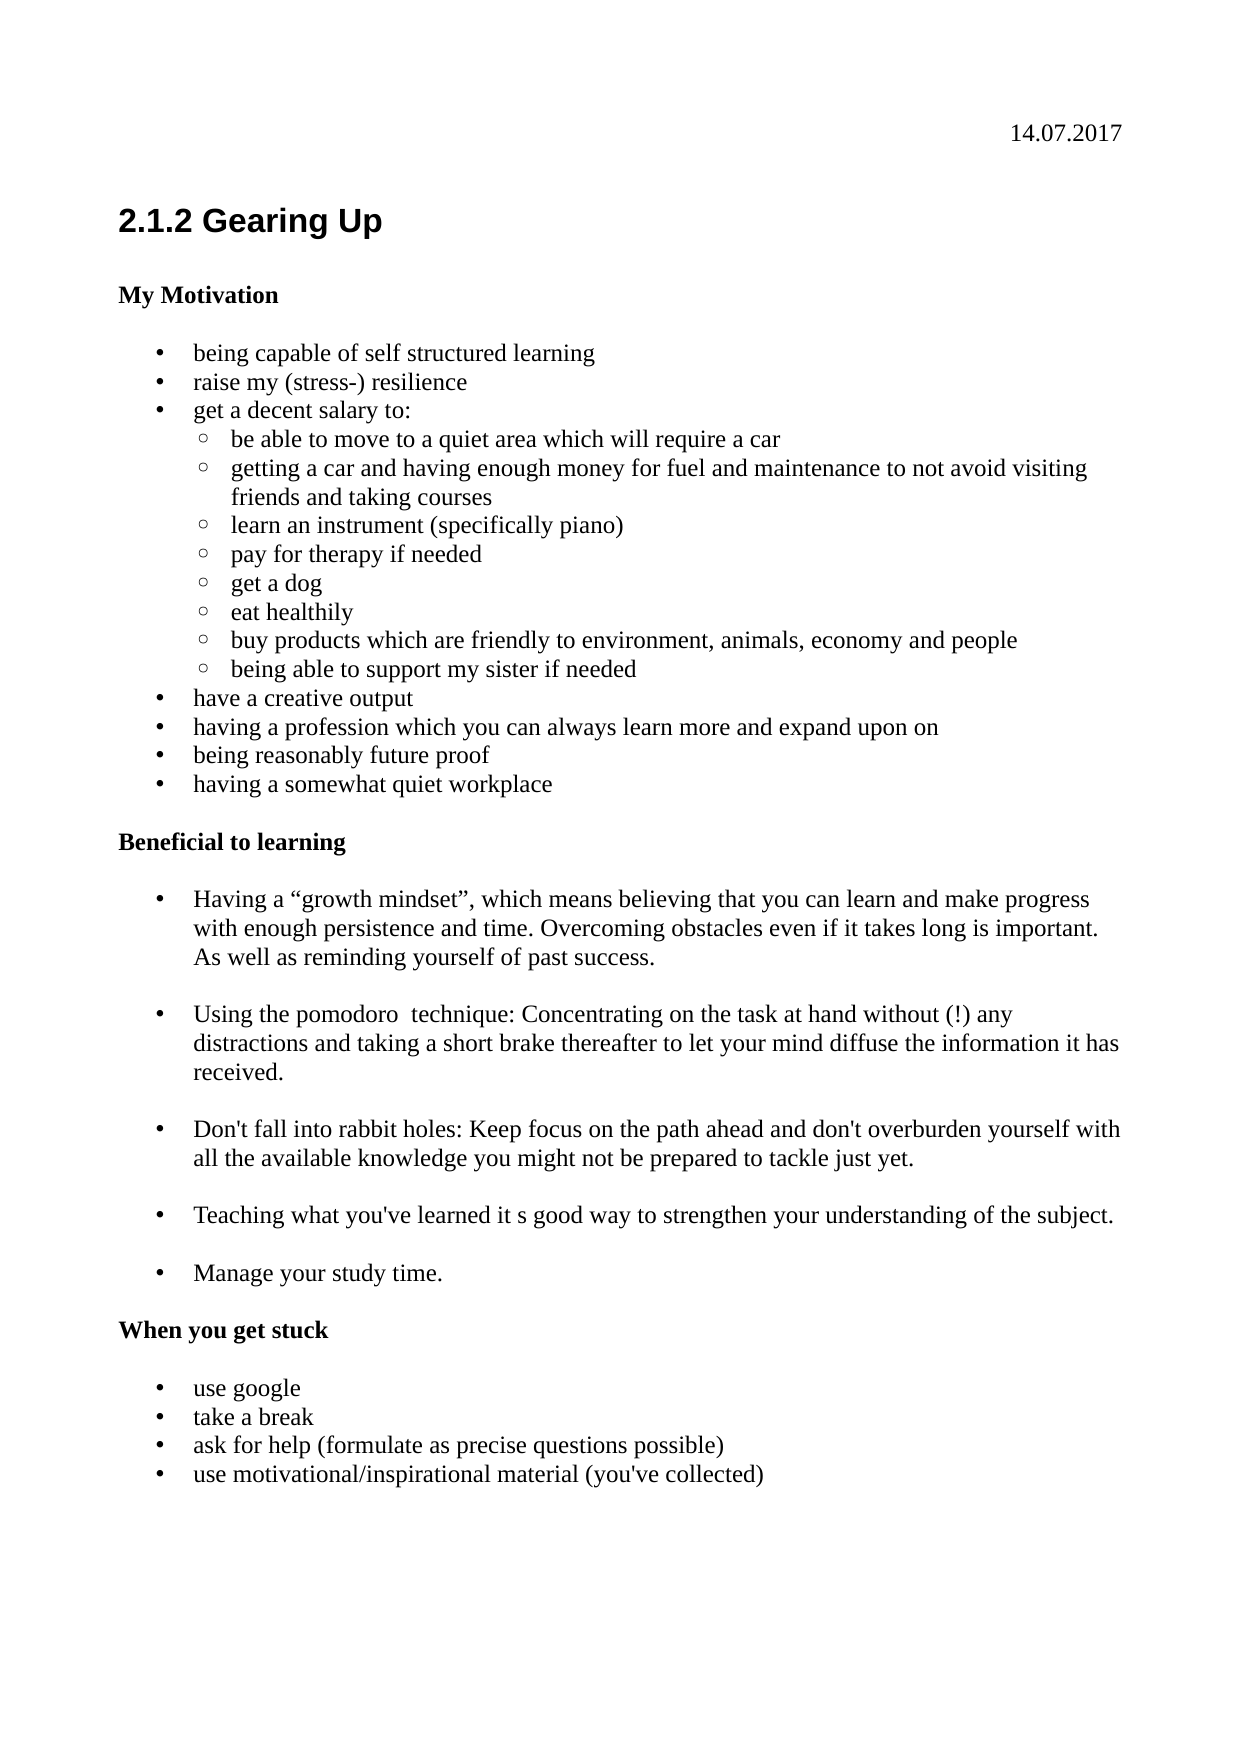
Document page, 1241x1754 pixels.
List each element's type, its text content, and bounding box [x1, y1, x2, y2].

list be able to move to a quiet area which will require a car [193, 424, 1122, 453]
list have a creative output [156, 683, 1122, 712]
list learn an instrument (specifically piano) [193, 511, 1122, 539]
list eat healthily [193, 597, 1122, 626]
text 14.07.2017 [118, 118, 1122, 147]
list Don't fall into rabbit holes: Keep focus on the path ahead and don't overburden yourself with all the available knowledge you might not be prepared to tackle just yet. [156, 1114, 1122, 1172]
list having a somewhat quiet workplace [156, 769, 1122, 798]
list use google [156, 1373, 1122, 1402]
list pay for therapy if needed [193, 539, 1122, 568]
list take a break [156, 1402, 1122, 1431]
list Teaching what you've learned it s good way to strengthen your understanding of the subject. [156, 1201, 1122, 1229]
list Using the pomodoro technique: Concentrating on the task at hand without (!) any distractions and taking a short brake thereafter to let your mind diffuse the information it has received. [156, 999, 1122, 1086]
list ask for help (formulate as precise questions possible) [156, 1431, 1122, 1459]
text My Motivation [118, 281, 1122, 309]
list Having a “growth mindset”, which means believing that you can learn and make progress with enough persistence and time. Overcoming obstacles even if it takes long is important. As well as reminding yourself of past success. [156, 884, 1122, 971]
list being reasonably future proof [156, 741, 1122, 769]
list getting a car and having enough money for fuel and maintenance to not avoid visiting friends and taking courses [193, 453, 1122, 511]
text Beneficial to learning [118, 827, 1122, 856]
list use motivational/inspirational material (you've collected) [156, 1459, 1122, 1488]
text When you get stuck [118, 1316, 1122, 1344]
list get a decent salary to: [156, 396, 1122, 424]
subtitle 2.1.2 Gearing Up [118, 201, 1122, 239]
list Manage your study time. [156, 1258, 1122, 1287]
list being capable of self structured learning [156, 338, 1122, 367]
list raise my (stress-) resilience [156, 367, 1122, 396]
list buy products which are friendly to environment, animals, economy and people [193, 626, 1122, 654]
list having a profession which you can always learn more and expand upon on [156, 712, 1122, 741]
list get a dog [193, 568, 1122, 597]
list being able to support my sister if needed [193, 654, 1122, 683]
